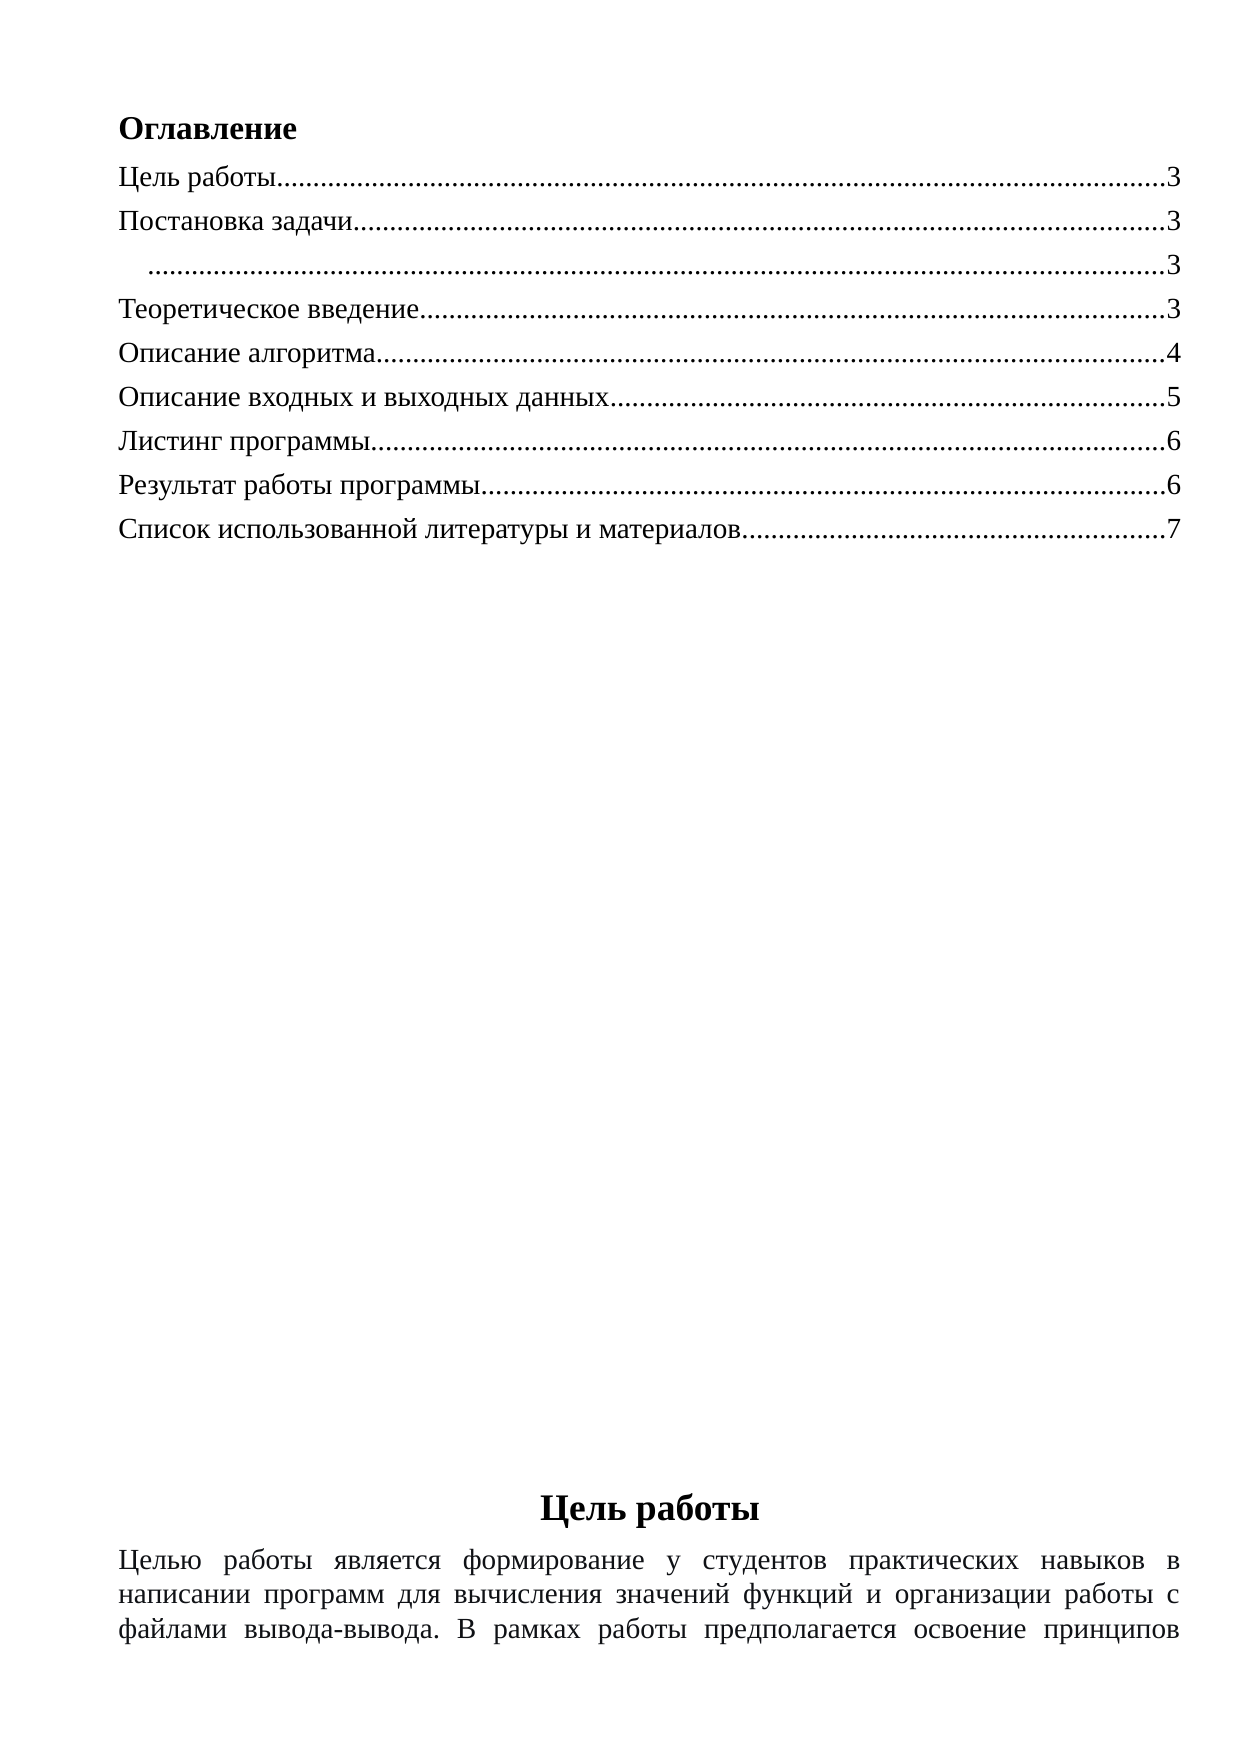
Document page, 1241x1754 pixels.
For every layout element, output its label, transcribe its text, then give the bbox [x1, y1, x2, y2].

text Цель работы 3 [118, 159, 1181, 193]
text Описание входных и выходных данных 5 [118, 379, 1181, 413]
subtitle Оглавление [118, 108, 1181, 147]
subtitle Цель работы [118, 1486, 1181, 1529]
text Теоретическое введение 3 [118, 291, 1181, 325]
text 3 [147, 247, 1181, 281]
text Результат работы программы 6 [118, 467, 1181, 501]
text Постановка задачи 3 [118, 203, 1181, 237]
text Целью работы является формирование у студентов практических навыков в написании программ для вычисления значений функций и организации работы с файлами вывода-вывода. В рамках работы предполагается освоение принципов [118, 1541, 1181, 1644]
text Список использованной литературы и материалов 7 [118, 511, 1181, 544]
text Описание алгоритма 4 [118, 335, 1181, 369]
text Листинг программы 6 [118, 423, 1181, 457]
